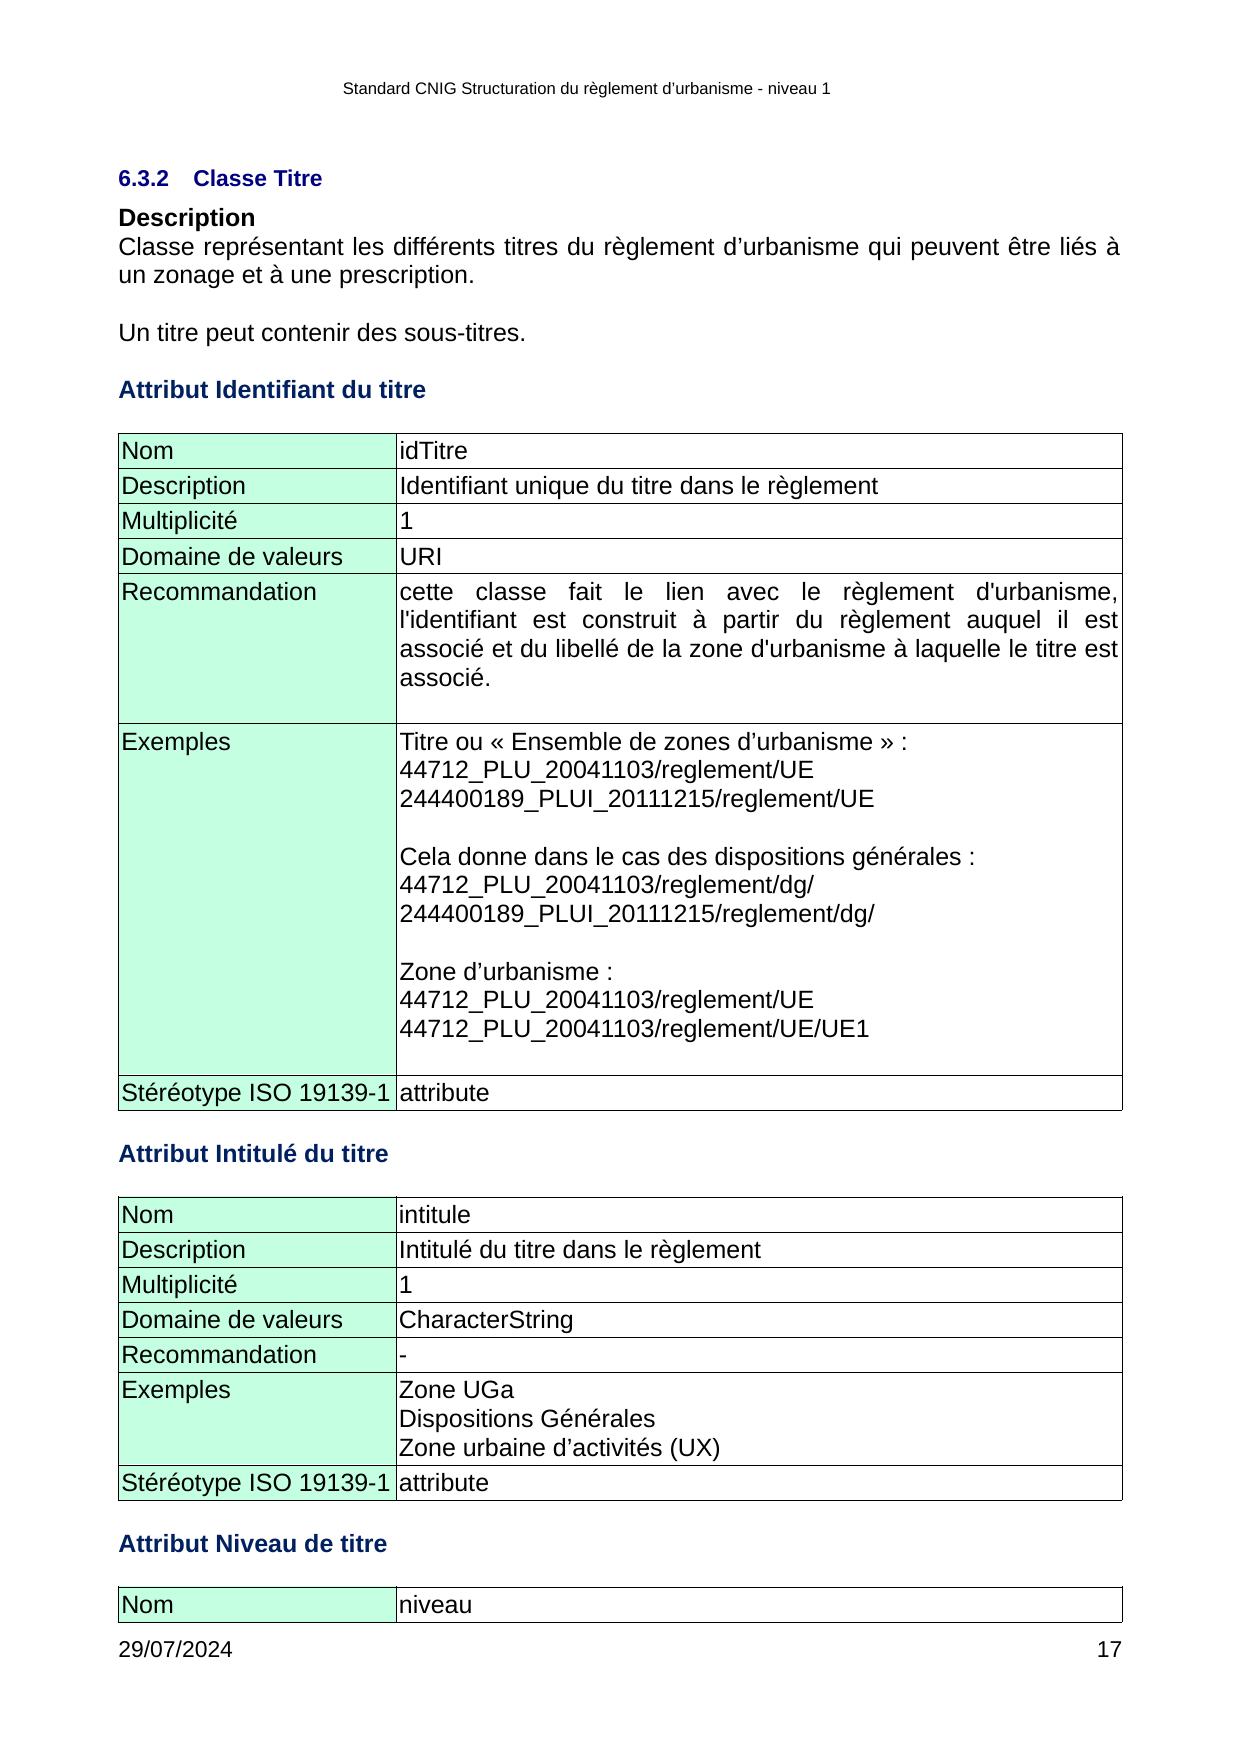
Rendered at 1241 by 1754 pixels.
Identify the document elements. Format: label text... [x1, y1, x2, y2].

table_header Nom [119, 1588, 396, 1622]
table_cell Domaine de valeurs [119, 1303, 396, 1337]
table_cell Multiplicité [119, 1268, 396, 1302]
table_cell Stéréotype ISO 19139-1 [119, 1466, 396, 1500]
table_cell attribute [397, 1466, 1122, 1500]
text Attribut Intitulé du titre [118, 1139, 1122, 1168]
table_cell URI [397, 539, 1122, 573]
subtitle Classe Titre [118, 164, 1122, 191]
table_cell Exemples [119, 724, 396, 1074]
table_cell Multiplicité [119, 504, 396, 538]
table_cell 1 [397, 1268, 1122, 1302]
table_cell Recommandation [119, 574, 396, 723]
table_cell 1 [397, 504, 1122, 538]
table_cell Titre ou « Ensemble de zones d’urbanisme » : 44712_PLU_20041103/reglement/UE 244400189_PLUI_20111215/reglement/UE Cela donne dans le cas des dispositions générales : 44712_PLU_20041103/reglement/dg/ 244400189_PLUI_20111215/reglement/dg/ Zone d’urbanisme : 44712_PLU_20041103/reglement/UE 44712_PLU_20041103/reglement/UE/UE1 [397, 724, 1122, 1074]
table_cell Zone UGa Dispositions Générales Zone urbaine d’activités (UX) [397, 1373, 1122, 1464]
table_cell Exemples [119, 1373, 396, 1464]
table_header intitule [397, 1198, 1122, 1232]
table_cell Domaine de valeurs [119, 539, 396, 573]
text Un titre peut contenir des sous-titres. [118, 318, 1122, 346]
table_cell Description [119, 1233, 396, 1267]
table_cell Description [119, 469, 396, 503]
text Description [118, 203, 1122, 231]
table_cell Intitulé du titre dans le règlement [397, 1233, 1122, 1267]
table_cell cette classe fait le lien avec le règlement d'urbanisme, l'identifiant est construit à partir du règlement auquel il est associé et du libellé de la zone d'urbanisme à laquelle le titre est associé. [397, 574, 1122, 723]
table_cell attribute [397, 1076, 1122, 1110]
table_header idTitre [397, 434, 1122, 468]
table_cell - [397, 1338, 1122, 1372]
text Attribut Identifiant du titre [118, 375, 1122, 404]
table_cell Identifiant unique du titre dans le règlement [397, 469, 1122, 503]
text Classe représentant les différents titres du règlement d’urbanisme qui peuvent être liés à un zonage et à une prescription. [118, 231, 1122, 289]
table_cell Stéréotype ISO 19139-1 [119, 1076, 396, 1110]
table_header niveau [397, 1588, 1122, 1622]
table_header Nom [119, 434, 396, 468]
text Attribut Niveau de titre [118, 1529, 1122, 1558]
table_cell CharacterString [397, 1303, 1122, 1337]
table_cell Recommandation [119, 1338, 396, 1372]
table_header Nom [119, 1198, 396, 1232]
